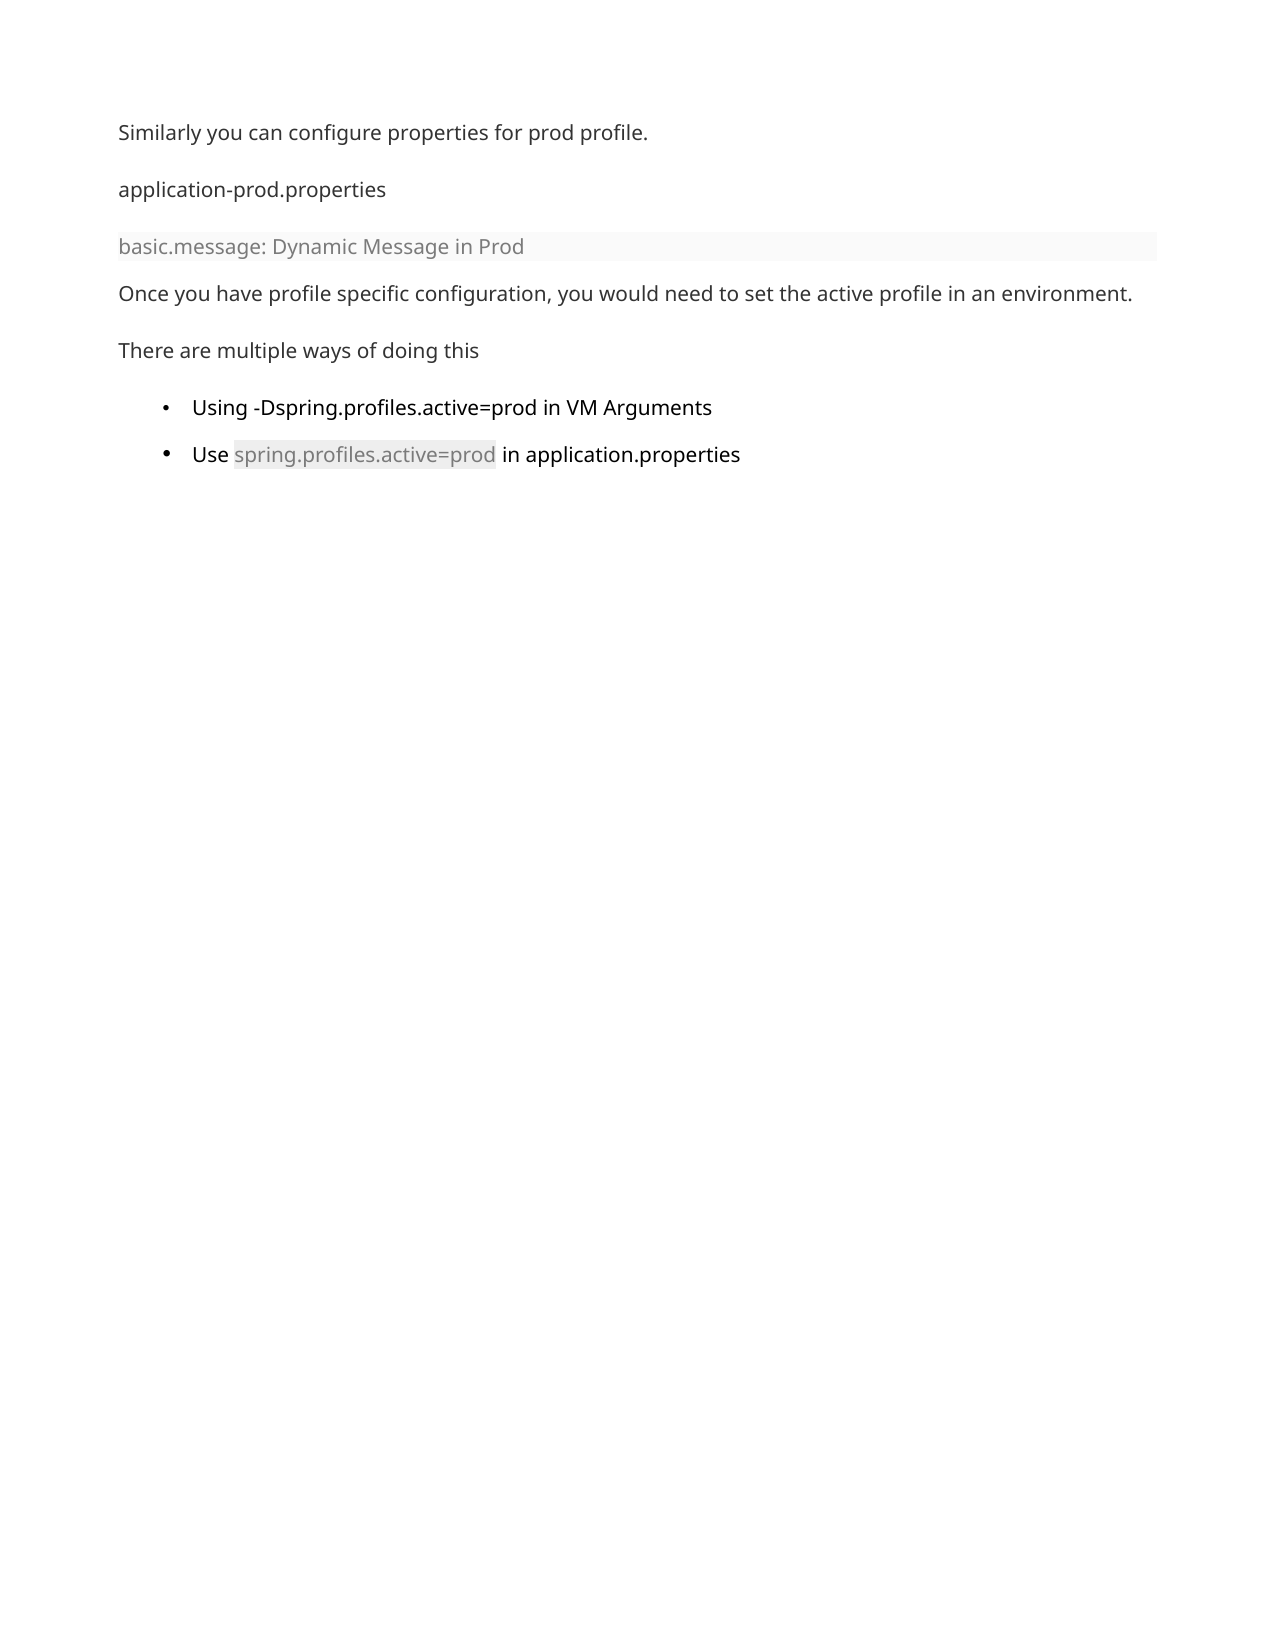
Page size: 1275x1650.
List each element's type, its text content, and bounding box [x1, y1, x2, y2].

list Use spring.profiles.active=prod in application.properties [162, 440, 1157, 469]
list Using -Dspring.profiles.active=prod in VM Arguments [162, 393, 1157, 421]
text Similarly you can configure properties for prod profile. [118, 118, 1157, 147]
text Once you have profile specific configuration, you would need to set the active profile in an environment. [118, 279, 1157, 307]
text application-prod.properties [118, 175, 1157, 204]
text There are multiple ways of doing this [118, 336, 1157, 364]
text basic.message: Dynamic Message in Prod [118, 232, 1157, 261]
